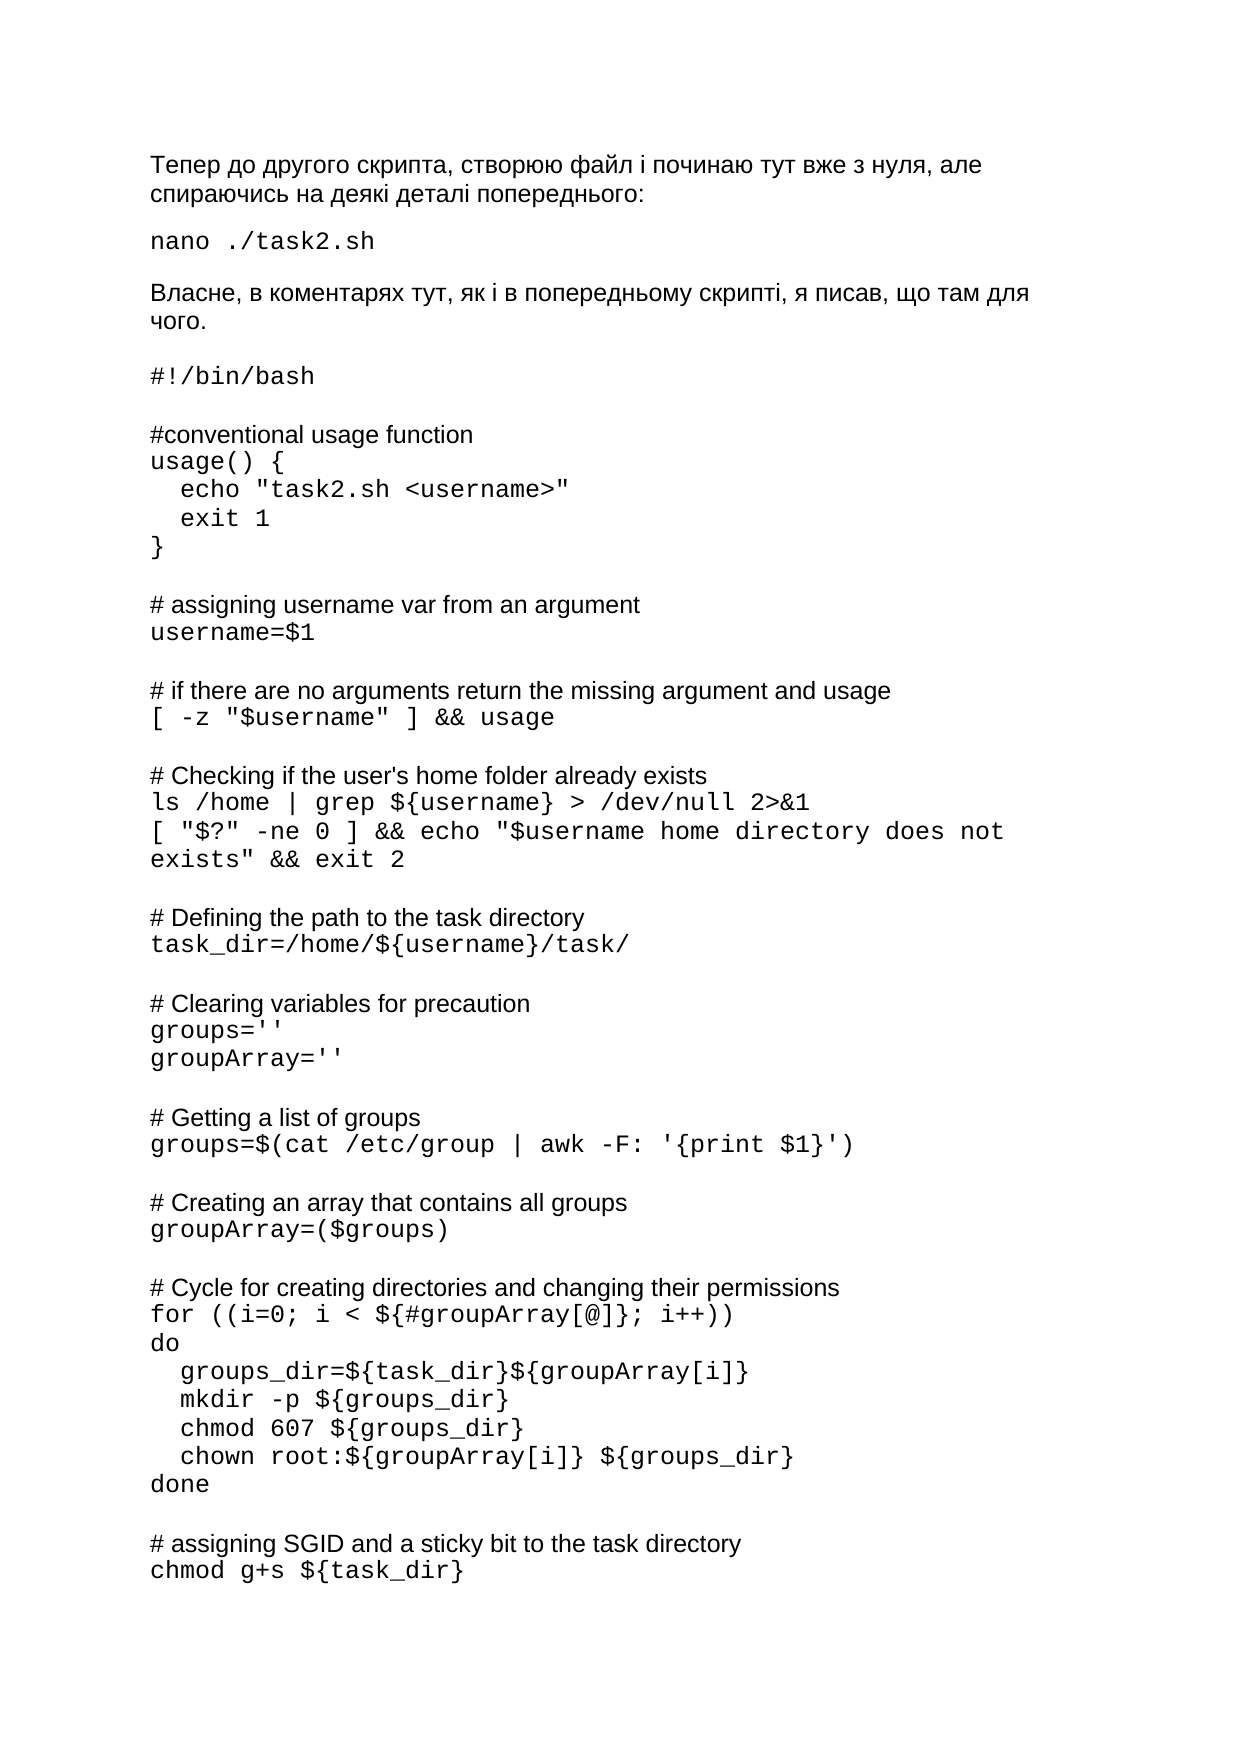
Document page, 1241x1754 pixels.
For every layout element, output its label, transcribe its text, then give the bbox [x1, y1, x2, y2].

text # Creating an array that contains all groups [150, 1188, 1090, 1217]
text exit 1 [150, 505, 1090, 534]
text nano ./task2.sh [150, 228, 1090, 257]
text # Cycle for creating directories and changing their permissions [150, 1273, 1090, 1302]
text # Getting a list of groups [150, 1102, 1090, 1131]
text echo "task2.sh <username>" [150, 477, 1090, 505]
text for ((i=0; i < ${#groupArray[@]}; i++)) [150, 1302, 1090, 1330]
text groupArray=($groups) [150, 1217, 1090, 1245]
text mkdir -p ${groups_dir} [150, 1387, 1090, 1415]
text groups_dir=${task_dir}${groupArray[i]} [150, 1359, 1090, 1387]
text Власне, в коментарях тут, як і в попередньому скрипті, я писав, що там для чого. [150, 277, 1090, 335]
text usage() { [150, 449, 1090, 477]
text # assigning username var from an argument [150, 590, 1090, 619]
text } [150, 534, 1090, 562]
text # assigning SGID and a sticky bit to the task directory [150, 1529, 1090, 1557]
text # if there are no arguments return the missing argument and usage [150, 676, 1090, 704]
text # Clearing variables for precaution [150, 989, 1090, 1017]
text # Checking if the user's home folder already exists [150, 761, 1090, 790]
text groupArray='' [150, 1046, 1090, 1074]
text [ -z "$username" ] && usage [150, 704, 1090, 733]
text # Defining the path to the task directory [150, 903, 1090, 932]
text ls /home | grep ${username} > /dev/null 2>&1 [150, 790, 1090, 818]
text task_dir=/home/${username}/task/ [150, 932, 1090, 960]
text Тепер до другого скрипта, створюю файл і починаю тут вже з нуля, але спираючись на деякі деталі попереднього: [150, 150, 1090, 207]
text groups='' [150, 1017, 1090, 1046]
text #conventional usage function [150, 420, 1090, 449]
text username=$1 [150, 619, 1090, 647]
text groups=$(cat /etc/group | awk -F: '{print $1}') [150, 1131, 1090, 1159]
text [ "$?" -ne 0 ] && echo "$username home directory does not exists" && exit 2 [150, 818, 1090, 875]
text done [150, 1472, 1090, 1500]
text #!/bin/bash [150, 363, 1090, 392]
text chmod g+s ${task_dir} [150, 1557, 1090, 1586]
text chown root:${groupArray[i]} ${groups_dir} [150, 1444, 1090, 1472]
text do [150, 1330, 1090, 1359]
text chmod 607 ${groups_dir} [150, 1415, 1090, 1444]
